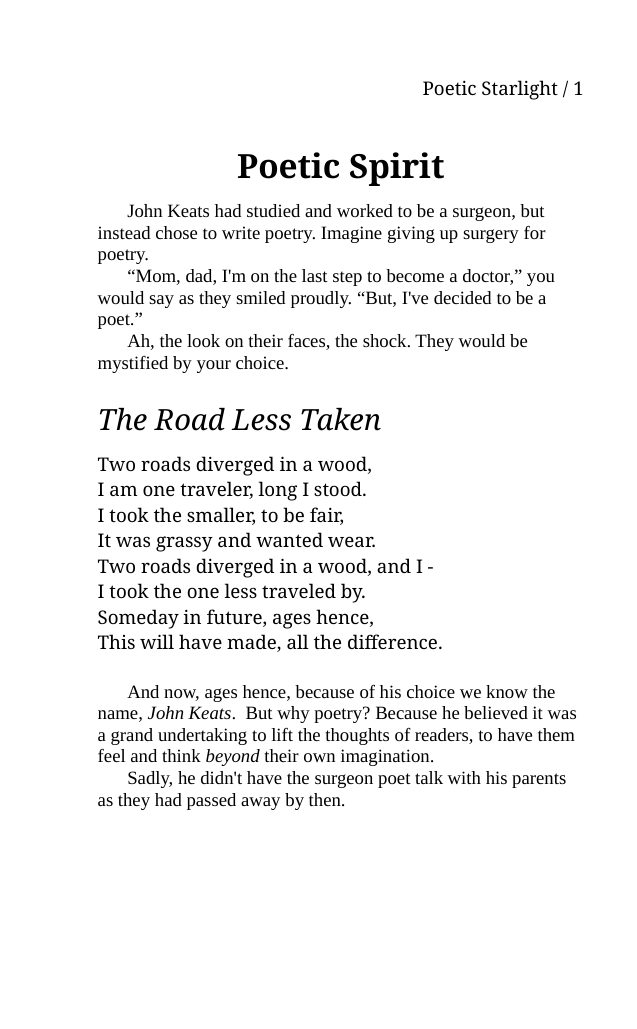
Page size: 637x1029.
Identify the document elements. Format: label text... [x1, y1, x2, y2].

text Someday in future, ages hence, [97, 604, 583, 629]
text And now, ages hence, because of his choice we know the name, John Keats. But why poetry? Because he believed it was a grand undertaking to lift the thoughts of readers, to have them feel and think beyond their own imagination. [97, 681, 583, 767]
text I am one traveler, long I stood. [97, 476, 583, 502]
text It was grassy and wanted wear. [97, 527, 583, 553]
text John Keats had studied and worked to be a surgeon, but instead chose to write poetry. Imagine giving up surgery for poetry. [97, 200, 583, 265]
text Two roads diverged in a wood, [97, 451, 583, 476]
text “Mom, dad, I'm on the last step to become a doctor,” you would say as they smiled proudly. “But, I've decided to be a poet.” [97, 265, 583, 330]
text I took the smaller, to be fair, [97, 502, 583, 527]
text Sadly, he didn't have the surgeon poet talk with his parents as they had passed away by then. [97, 767, 583, 810]
subtitle Poetic Spirit [97, 143, 583, 188]
text Ah, the look on their faces, the shock. They would be mystified by your choice. [97, 330, 583, 373]
subtitle The Road Less Taken [97, 399, 583, 438]
text This will have made, all the difference. [97, 629, 583, 655]
text Two roads diverged in a wood, and I - [97, 553, 583, 578]
text I took the one less traveled by. [97, 578, 583, 604]
